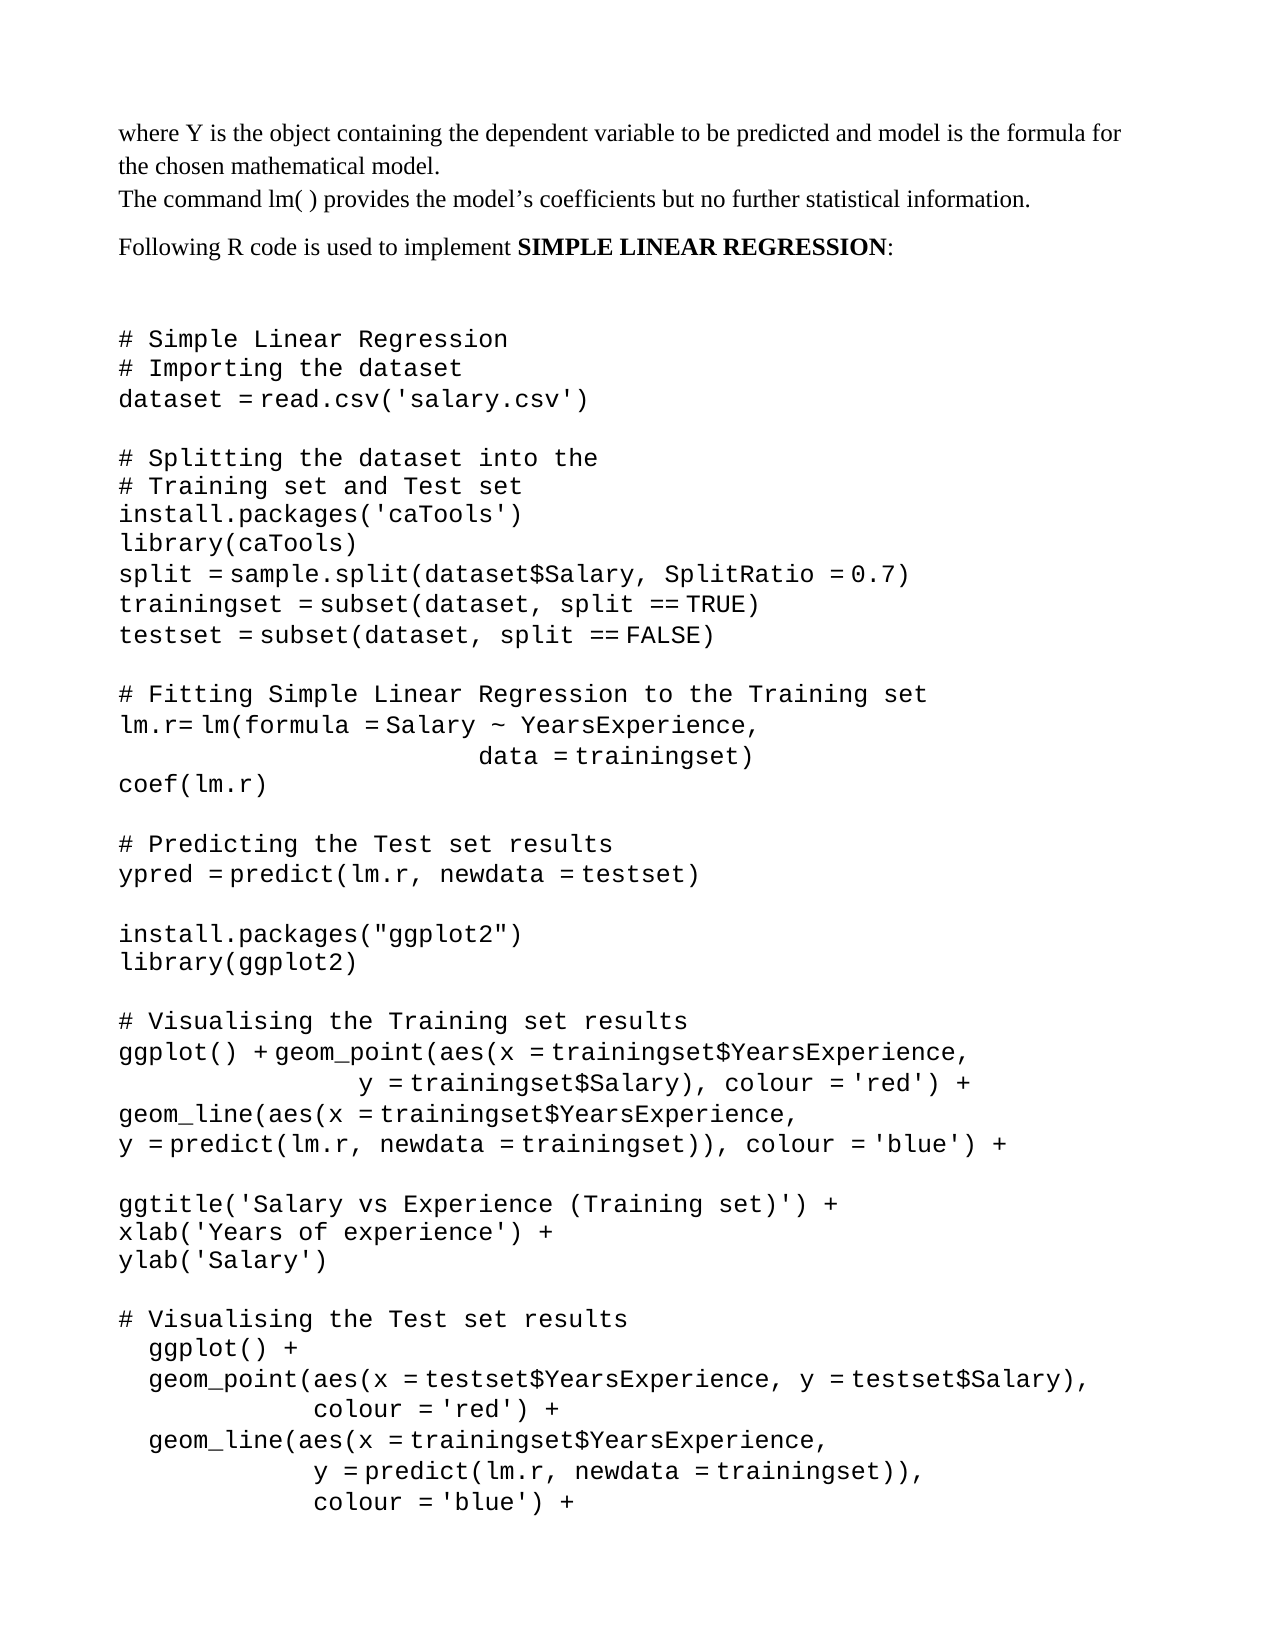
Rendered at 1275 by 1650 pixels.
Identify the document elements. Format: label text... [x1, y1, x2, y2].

table_header # Simple Linear Regression # Importing the dataset dataset = read.csv('salary.csv') # Splitting the dataset into the # Training set and Test set install.packages('caTools') library(caTools) split = sample.split(dataset$Salary, SplitRatio = 0.7) trainingset = subset(dataset, split == TRUE) testset = subset(dataset, split == FALSE) # Fitting Simple Linear Regression to the Training set lm.r= lm(formula = Salary ~ YearsExperience, data = trainingset) coef(lm.r) # Predicting the Test set results ypred = predict(lm.r, newdata = testset) install.packages("ggplot2") library(ggplot2) # Visualising the Training set results ggplot() + geom_point(aes(x = trainingset$YearsExperience, y = trainingset$Salary), colour = 'red') + geom_line(aes(x = trainingset$YearsExperience, y = predict(lm.r, newdata = trainingset)), colour = 'blue') + ggtitle('Salary vs Experience (Training set)') + xlab('Years of experience') + ylab('Salary') # Visualising the Test set results ggplot() + geom_point(aes(x = testset$YearsExperience, y = testset$Salary), colour = 'red') + geom_line(aes(x = trainingset$YearsExperience, y = predict(lm.r, newdata = trainingset)), colour = 'blue') + [118, 327, 1112, 1518]
text where Y is the object containing the dependent variable to be predicted and model is the formula for the chosen mathematical model. The command lm( ) provides the model’s coefficients but no further statistical information. [118, 118, 1157, 213]
text Following R code is used to implement SIMPLE LINEAR REGRESSION: [118, 232, 1157, 261]
